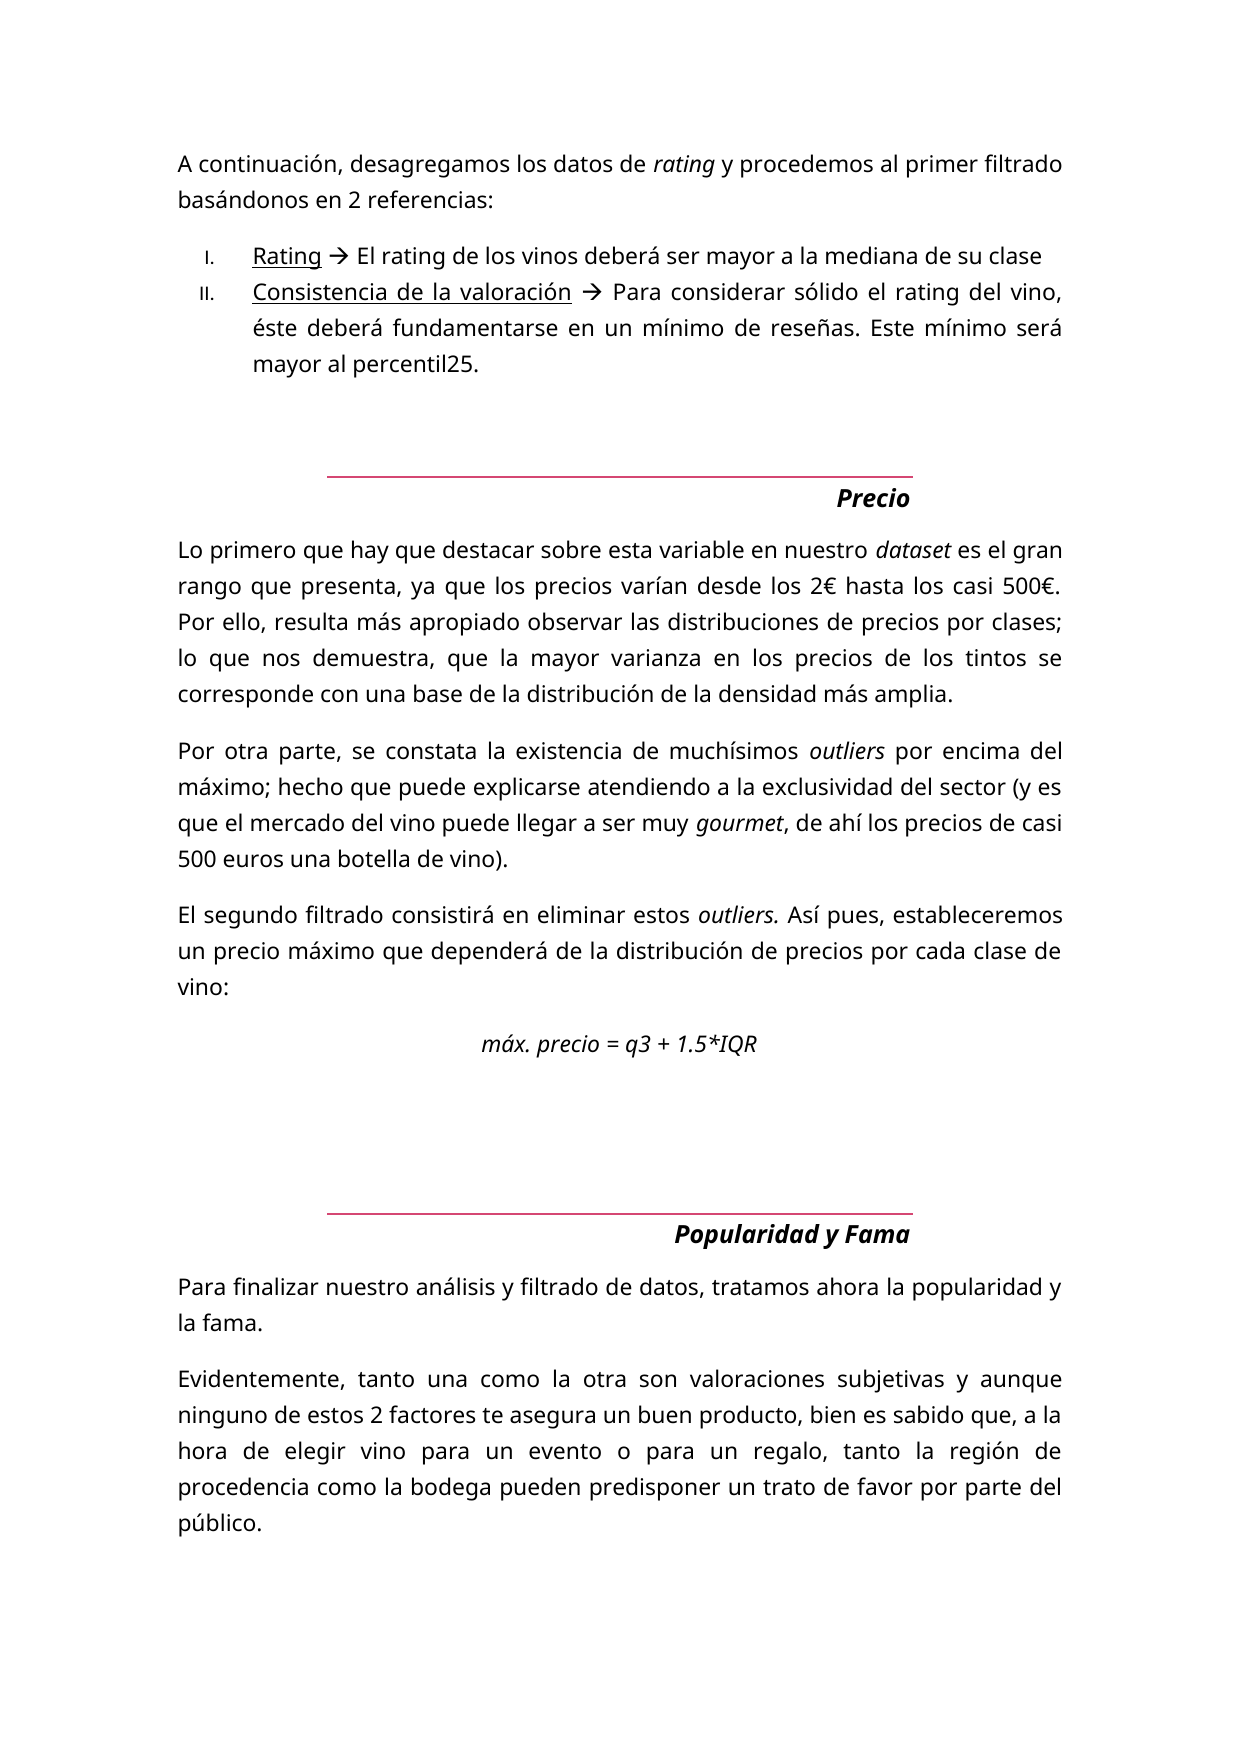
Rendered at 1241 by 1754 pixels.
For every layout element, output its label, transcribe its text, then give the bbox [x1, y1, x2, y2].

text A continuación, desagregamos los datos de rating y procedemos al primer filtrado basándonos en 2 referencias: [177, 148, 1063, 215]
text El segundo filtrado consistirá en eliminar estos outliers. Así pues, estableceremos un precio máximo que dependerá de la distribución de precios por cada clase de vino: [177, 899, 1063, 1002]
text Lo primero que hay que destacar sobre esta variable en nuestro dataset es el gran rango que presenta, ya que los precios varían desde los 2€ hasta los casi 500€. Por ello, resulta más apropiado observar las distribuciones de precios por clases; lo que nos demuestra, que la mayor varianza en los precios de los tintos se corresponde con una base de la distribución de la densidad más amplia. [177, 534, 1063, 709]
text Para finalizar nuestro análisis y filtrado de datos, tratamos ahora la popularidad y la fama. [177, 1271, 1063, 1338]
text Evidentemente, tanto una como la otra son valoraciones subjetivas y aunque ninguno de estos 2 factores te asegura un buen producto, bien es sabido que, a la hora de elegir vino para un evento o para un regalo, tanto la región de procedencia como la bodega pueden predisponer un trato de favor por parte del público. [177, 1363, 1063, 1538]
list Consistencia de la valoración  Para considerar sólido el rating del vino, éste deberá fundamentarse en un mínimo de reseñas. Este mínimo será mayor al percentil25. [215, 276, 1063, 379]
text Por otra parte, se constata la existencia de muchísimos outliers por encima del máximo; hecho que puede explicarse atendiendo a la exclusividad del sector (y es que el mercado del vino puede llegar a ser muy gourmet, de ahí los precios de casi 500 euros una botella de vino). [177, 735, 1063, 874]
text máx. precio = q3 + 1.5*IQR [177, 1028, 1063, 1059]
text Precio [327, 478, 913, 514]
list Rating  El rating de los vinos deberá ser mayor a la mediana de su clase [215, 240, 1063, 272]
text Popularidad y Fama [327, 1215, 913, 1251]
